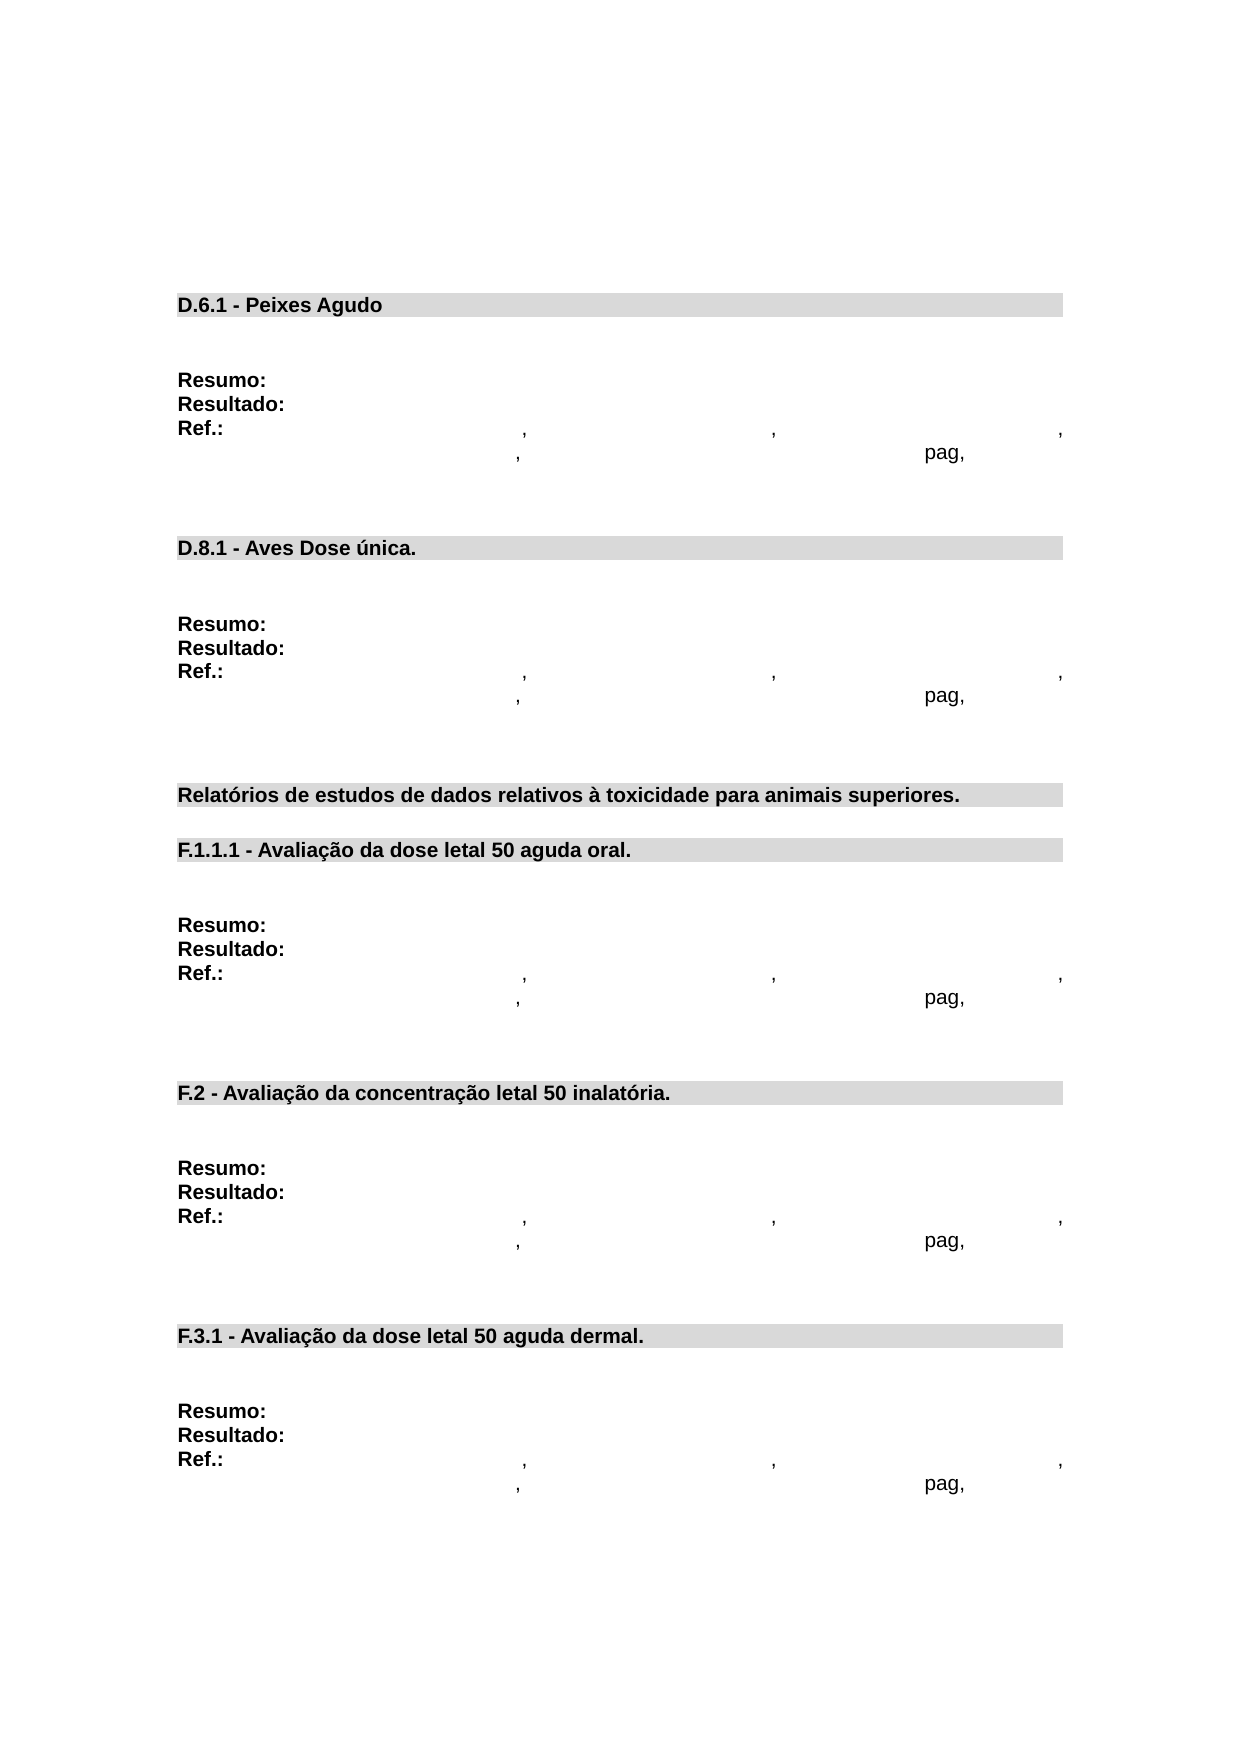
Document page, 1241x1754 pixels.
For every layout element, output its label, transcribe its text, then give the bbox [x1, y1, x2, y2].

text </for> [177, 1300, 1063, 1324]
text </for> [177, 755, 1063, 779]
text <for each="study in studies(o, 'Toxicidade cutânea aguda para ratos')"> [177, 1375, 1063, 1399]
text Resumo: <insert_html(study.summary_pt)> [177, 1399, 1063, 1423]
text Resultado: <insert_html(study.result_pt)> [177, 1180, 1063, 1204]
text Resumo: <insert_html(study.summary_pt)> [177, 1156, 1063, 1180]
text Relatórios de estudos de dados relativos à toxicidade para animais superiores. [177, 783, 1063, 807]
list Ref.: <study.reference>, <study.name>,<study.laboratory_id.name>, <study.director_author_id.name>, <study.number_of_pages> pag, <if test="study.end_date"><formatLang(study.end_date,date=True)></if> [177, 1447, 1063, 1519]
text </for> [177, 1057, 1063, 1081]
list Ref.: <study.reference>, <study.name>,<study.laboratory_id.name>, <study.director_author_id.name>, <study.number_of_pages> pag, <if test="study.end_date"><formatLang(study.end_date,date=True)></if> [177, 961, 1063, 1033]
text </for> [177, 269, 1063, 293]
list Ref.: <study.reference>, <study.name>,<study.laboratory_id.name>, <study.director_author_id.name>, <study.number_of_pages> pag, <if test="study.end_date"><formatLang(study.end_date,date=True)></if> [177, 1204, 1063, 1276]
text </for> [177, 512, 1063, 536]
text D.6.1 - Peixes Agudo [177, 293, 1063, 317]
text <for each="study in studies(o, 'Toxicidade dose única (aves)')"> [177, 587, 1063, 611]
list Ref.: <study.reference>, <study.name>,<study.laboratory_id.name>, <study.director_author_id.name>, <study.number_of_pages> pag, <if test="study.end_date"><formatLang(study.end_date,date=True)></if> [177, 659, 1063, 731]
text D.8.1 - Aves Dose única. [177, 536, 1063, 560]
text Resultado: <insert_html(study.result_pt)> [177, 1423, 1063, 1447]
text F.1.1.1 - Avaliação da dose letal 50 aguda oral. [177, 838, 1063, 862]
list Ref.: <study.reference>, <study.name>,<study.laboratory_id.name>, <study.director_author_id.name>, <study.number_of_pages> pag, <if test="study.end_date"><formatLang(study.end_date,date=True)></if> [177, 416, 1063, 488]
text F.3.1 - Avaliação da dose letal 50 aguda dermal. [177, 1324, 1063, 1348]
text </for> [177, 1543, 1063, 1567]
text Resultado: <insert_html(study.result_pt)> [177, 392, 1063, 416]
text F.2 - Avaliação da concentração letal 50 inalatória. [177, 1081, 1063, 1105]
text Resumo: <insert_html(study.summary_pt)> [177, 913, 1063, 937]
text Resumo: <insert_html(study.summary_pt)> [177, 611, 1063, 635]
text <for each="study in studies(o, 'Toxicidade inalatória aguda para ratos')"> [177, 1132, 1063, 1156]
text <for each="study in studies(o, 'Toxicidade aguda para peixes')"> [177, 344, 1063, 368]
text Resultado: <insert_html(study.result_pt)> [177, 635, 1063, 659]
text Resumo: <insert_html(study.summary_pt)> [177, 368, 1063, 392]
text Resultado: <insert_html(study.result_pt)> [177, 937, 1063, 961]
text <for each="study in studies(o, 'Toxicidade oral aguda para ratos')"> [177, 889, 1063, 913]
